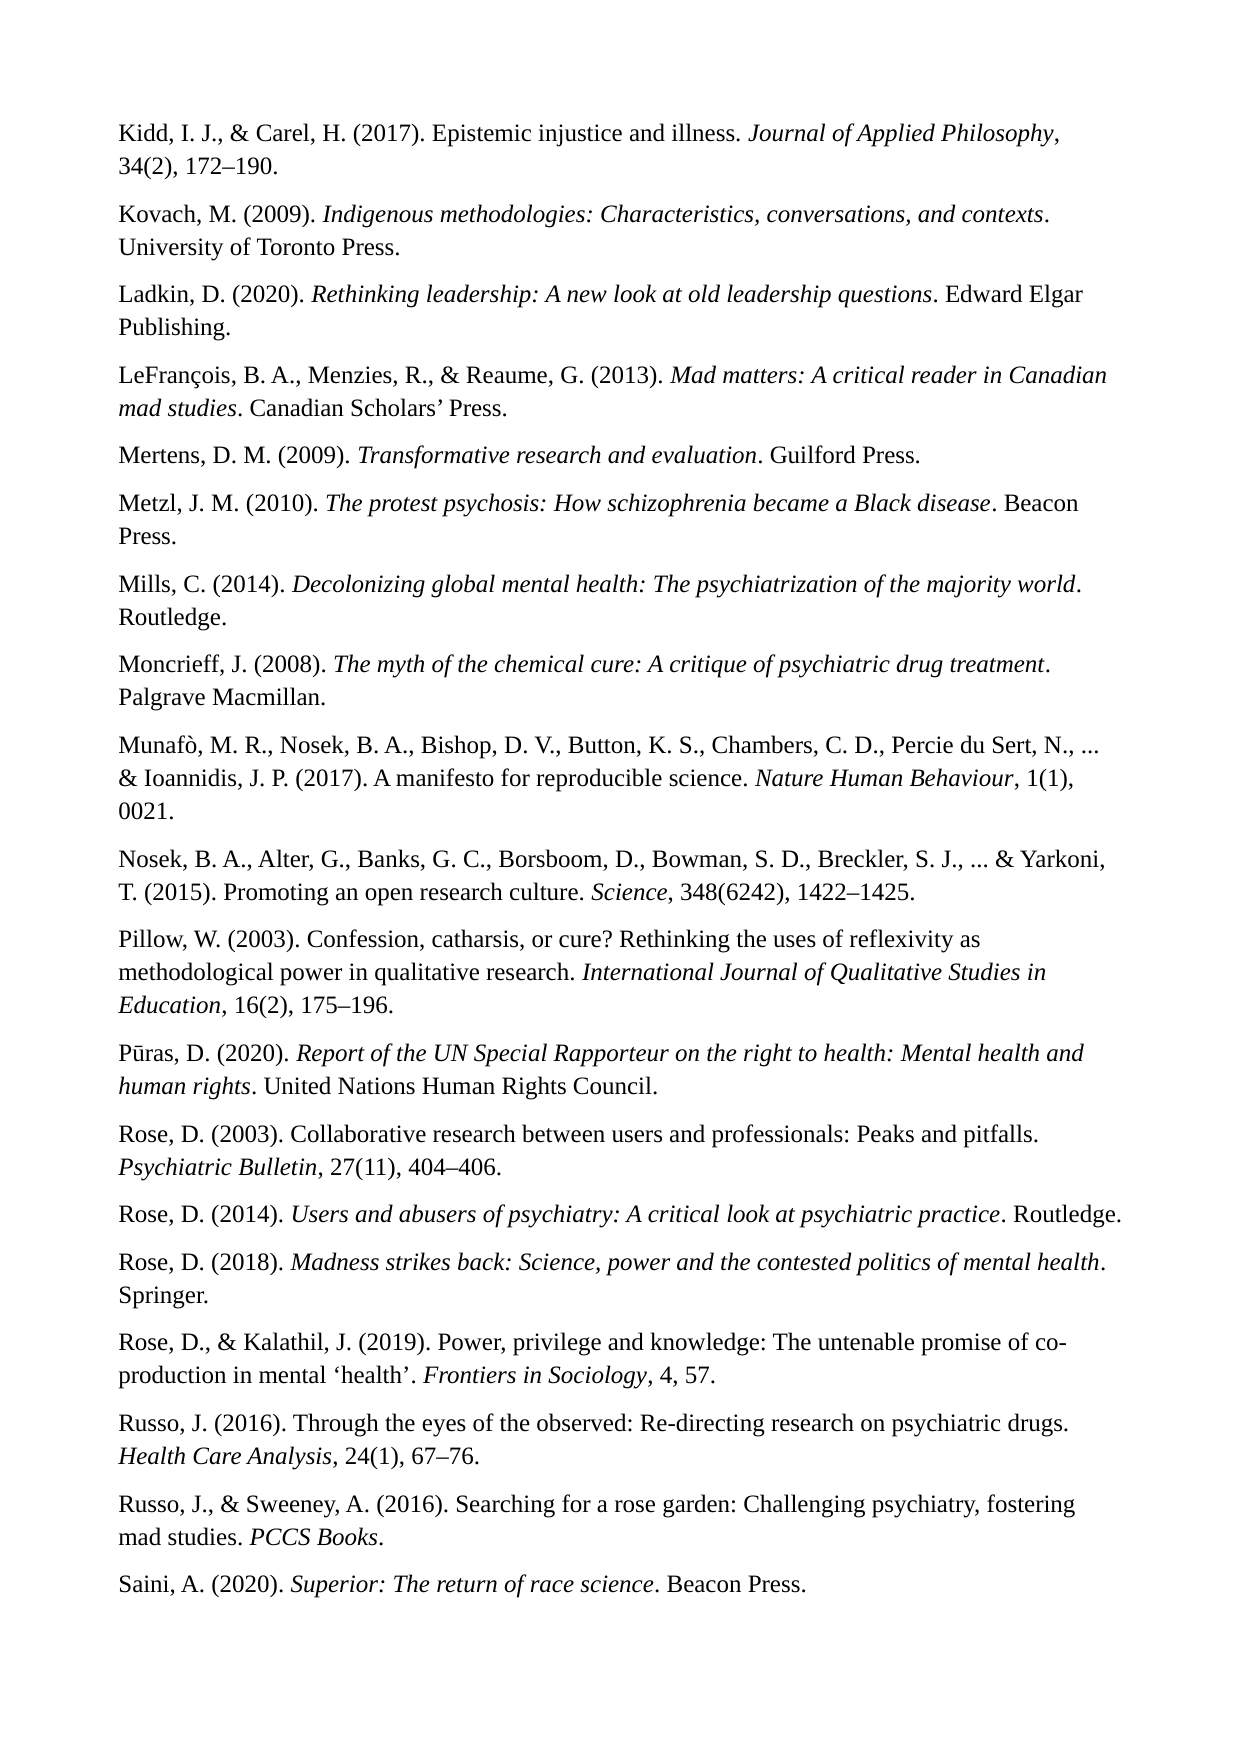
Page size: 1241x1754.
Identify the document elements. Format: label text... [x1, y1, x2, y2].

text Moncrieff, J. (2008). The myth of the chemical cure: A critique of psychiatric drug treatment. Palgrave Macmillan. [118, 649, 1122, 711]
text Pillow, W. (2003). Confession, catharsis, or cure? Rethinking the uses of reflexivity as methodological power in qualitative research. International Journal of Qualitative Studies in Education, 16(2), 175–196. [118, 924, 1122, 1019]
text Rose, D. (2003). Collaborative research between users and professionals: Peaks and pitfalls. Psychiatric Bulletin, 27(11), 404–406. [118, 1119, 1122, 1180]
text Pūras, D. (2020). Report of the UN Special Rapporteur on the right to health: Mental health and human rights. United Nations Human Rights Council. [118, 1038, 1122, 1100]
text Munafò, M. R., Nosek, B. A., Bishop, D. V., Button, K. S., Chambers, C. D., Percie du Sert, N., ... & Ioannidis, J. P. (2017). A manifesto for reproducible science. Nature Human Behaviour, 1(1), 0021. [118, 730, 1122, 825]
text Rose, D. (2014). Users and abusers of psychiatry: A critical look at psychiatric practice. Routledge. [118, 1199, 1122, 1228]
text Kovach, M. (2009). Indigenous methodologies: Characteristics, conversations, and contexts. University of Toronto Press. [118, 199, 1122, 261]
text Mertens, D. M. (2009). Transformative research and evaluation. Guilford Press. [118, 441, 1122, 469]
text Saini, A. (2020). Superior: The return of race science. Beacon Press. [118, 1569, 1122, 1598]
text Rose, D. (2018). Madness strikes back: Science, power and the contested politics of mental health. Springer. [118, 1247, 1122, 1309]
text Ladkin, D. (2020). Rethinking leadership: A new look at old leadership questions. Edward Elgar Publishing. [118, 279, 1122, 341]
text Kidd, I. J., & Carel, H. (2017). Epistemic injustice and illness. Journal of Applied Philosophy, 34(2), 172–190. [118, 118, 1122, 180]
text LeFrançois, B. A., Menzies, R., & Reaume, G. (2013). Mad matters: A critical reader in Canadian mad studies. Canadian Scholars’ Press. [118, 360, 1122, 422]
text Russo, J., & Sweeney, A. (2016). Searching for a rose garden: Challenging psychiatry, fostering mad studies. PCCS Books. [118, 1489, 1122, 1551]
text Metzl, J. M. (2010). The protest psychosis: How schizophrenia became a Black disease. Beacon Press. [118, 488, 1122, 550]
text Mills, C. (2014). Decolonizing global mental health: The psychiatrization of the majority world. Routledge. [118, 569, 1122, 631]
text Russo, J. (2016). Through the eyes of the observed: Re-directing research on psychiatric drugs. Health Care Analysis, 24(1), 67–76. [118, 1408, 1122, 1470]
text Nosek, B. A., Alter, G., Banks, G. C., Borsboom, D., Bowman, S. D., Breckler, S. J., ... & Yarkoni, T. (2015). Promoting an open research culture. Science, 348(6242), 1422–1425. [118, 844, 1122, 906]
text Rose, D., & Kalathil, J. (2019). Power, privilege and knowledge: The untenable promise of co-production in mental ‘health’. Frontiers in Sociology, 4, 57. [118, 1327, 1122, 1389]
